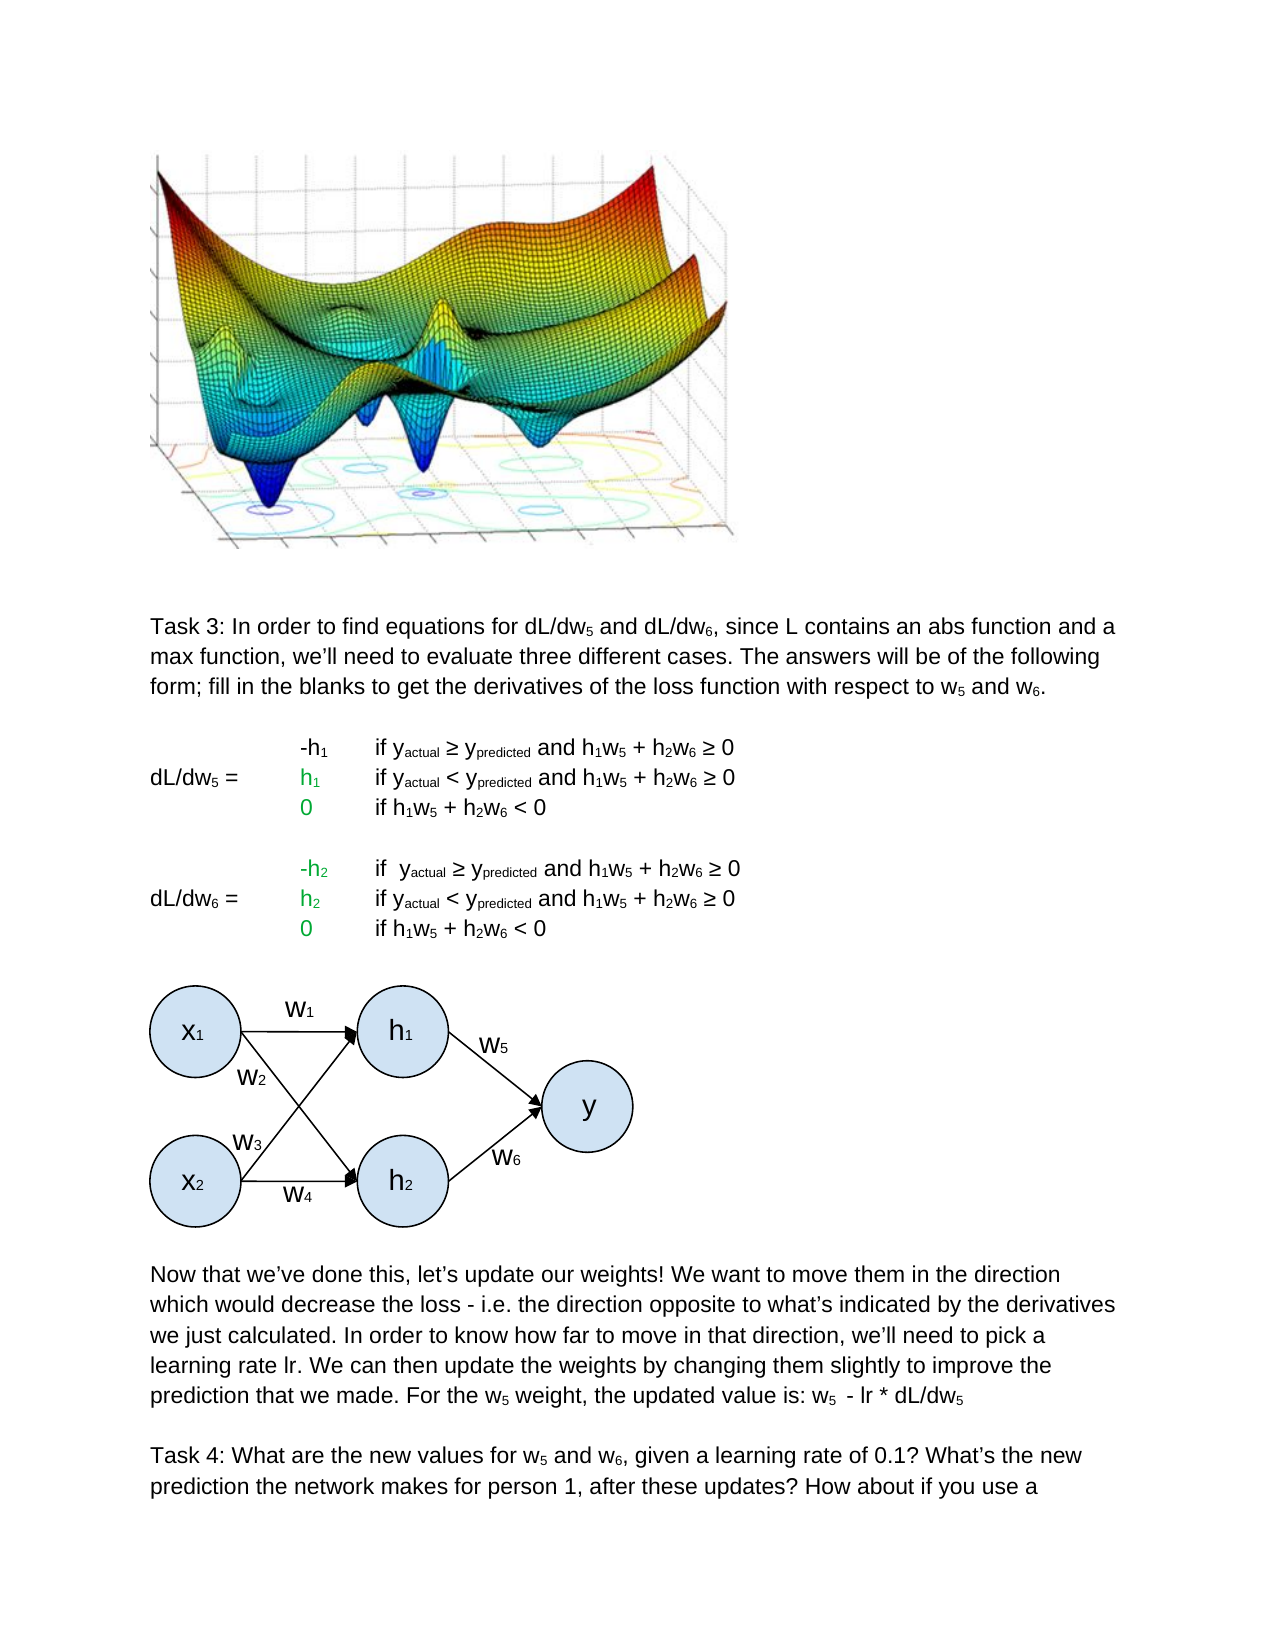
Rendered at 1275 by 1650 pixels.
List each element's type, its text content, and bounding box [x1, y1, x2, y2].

text 0 if h1w5 + h2w6 < 0 [300, 915, 1125, 941]
text Task 4: What are the new values for w5 and w6, given a learning rate of 0.1? What’s the new prediction the network makes for person 1, after these updates? How about if you use a [150, 1442, 1125, 1499]
text Now that we’ve done this, let’s update our weights! We want to move them in the direction which would decrease the loss - i.e. the direction opposite to what’s indicated by the derivatives we just calculated. In order to know how far to move in that direction, we’ll need to pick a learning rate lr. We can then update the weights by changing them slightly to improve the prediction that we made. For the w5 weight, the updated value is: w5 - lr * dL/dw5 [150, 1261, 1125, 1408]
text dL/dw5 = h1 if yactual < ypredicted and h1w5 + h2w6 ≥ 0 [150, 764, 1125, 790]
text Task 3: In order to find equations for dL/dw5 and dL/dw6, since L contains an abs function and a max function, we’ll need to evaluate three different cases. The answers will be of the following form; fill in the blanks to get the derivatives of the loss function with respect to w5 and w6. [150, 613, 1125, 700]
text dL/dw6 = h2 if yactual < ypredicted and h1w5 + h2w6 ≥ 0 [150, 885, 1125, 911]
text -h2 if yactual ≥ ypredicted and h1w5 + h2w6 ≥ 0 [150, 854, 1125, 881]
picture [150, 150, 741, 549]
text 0 if h1w5 + h2w6 < 0 [300, 794, 1125, 821]
text -h1 if yactual ≥ ypredicted and h1w5 + h2w6 ≥ 0 [150, 734, 1125, 760]
